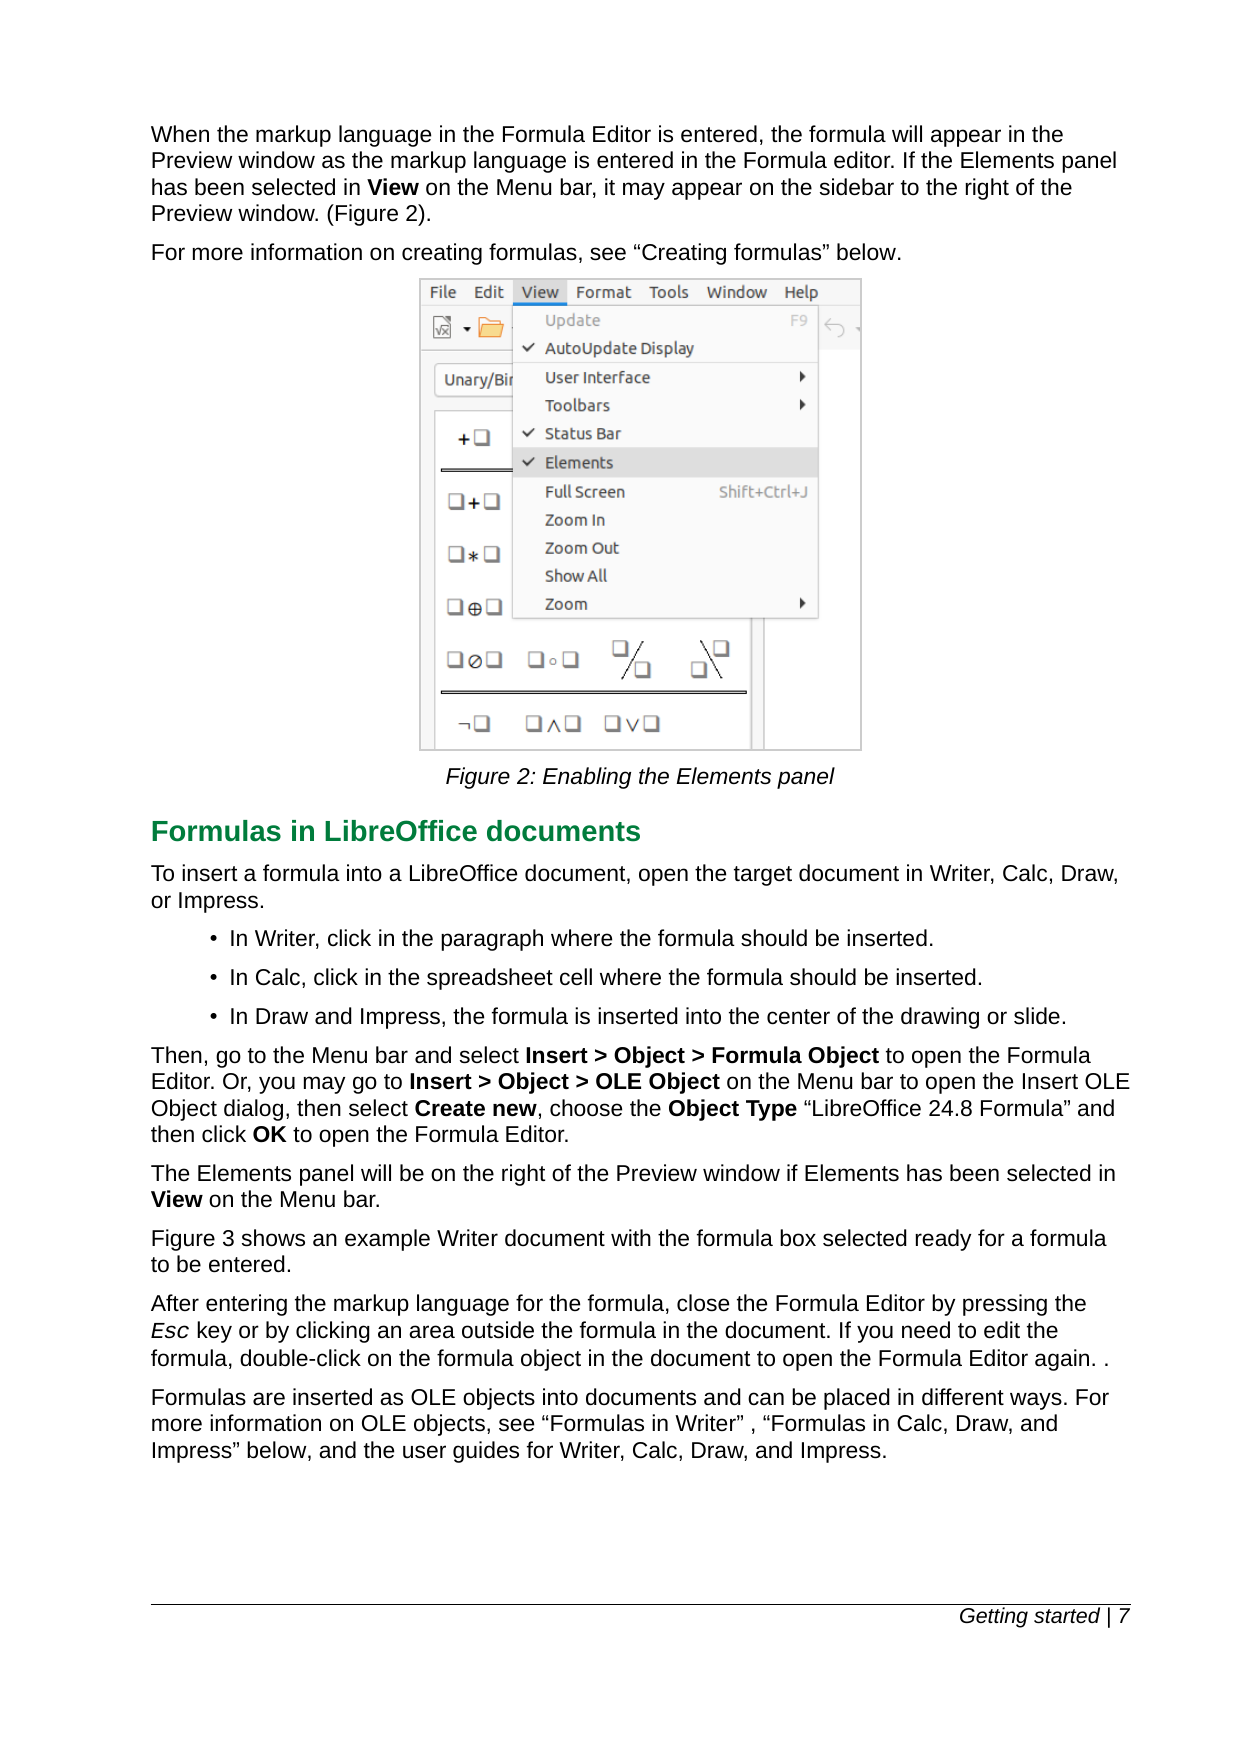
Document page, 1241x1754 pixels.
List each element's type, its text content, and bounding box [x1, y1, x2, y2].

text Figure 2: Enabling the Elements panel [419, 763, 862, 789]
text Figure 3 shows an example Writer document with the formula box selected ready for a formula to be entered. [151, 1225, 1131, 1278]
text Formulas are inserted as OLE objects into documents and can be placed in different ways. For more information on OLE objects, see “Formulas in Writer” , “Formulas in Calc, Draw, and Impress” below, and the user guides for Writer, Calc, Draw, and Impress. [151, 1384, 1131, 1463]
text Then, go to the Menu bar and select Insert > Object > Formula Object to open the Formula Editor. Or, you may go to Insert > Object > OLE Object on the Menu bar to open the Insert OLE Object dialog, then select Create new, choose the Object Type “LibreOffice 24.8 Formula” and then click OK to open the Formula Editor. [151, 1042, 1131, 1147]
text For more information on creating formulas, see “Creating formulas” below. [151, 239, 1131, 265]
text When the markup language in the Formula Editor is entered, the formula will appear in the Preview window as the markup language is entered in the Formula editor. If the Elements panel has been selected in View on the Menu bar, it may appear on the sidebar to the right of the Preview window. (Figure 2). [151, 121, 1131, 226]
text After entering the markup language for the formula, close the Formula Editor by pressing the Esc key or by clicking an area outside the formula in the document. If you need to edit the formula, double-click on the formula object in the document to open the Formula Editor again. . [151, 1290, 1131, 1371]
list In Calc, click in the spreadsheet cell where the formula should be inserted. [209, 964, 1131, 991]
list To insert a formula into a LibreOffice document, open the target document in Writer, Calc, Draw, or Impress. [151, 860, 1131, 913]
subtitle Formulas in LibreOffice documents [151, 814, 1131, 848]
list In Writer, click in the paragraph where the formula should be inserted. [209, 925, 1131, 952]
list In Draw and Impress, the formula is inserted into the center of the drawing or slide. [209, 1003, 1131, 1029]
picture [421, 280, 860, 749]
text The Elements panel will be on the right of the Preview window if Elements has been selected in View on the Menu bar. [151, 1160, 1131, 1213]
